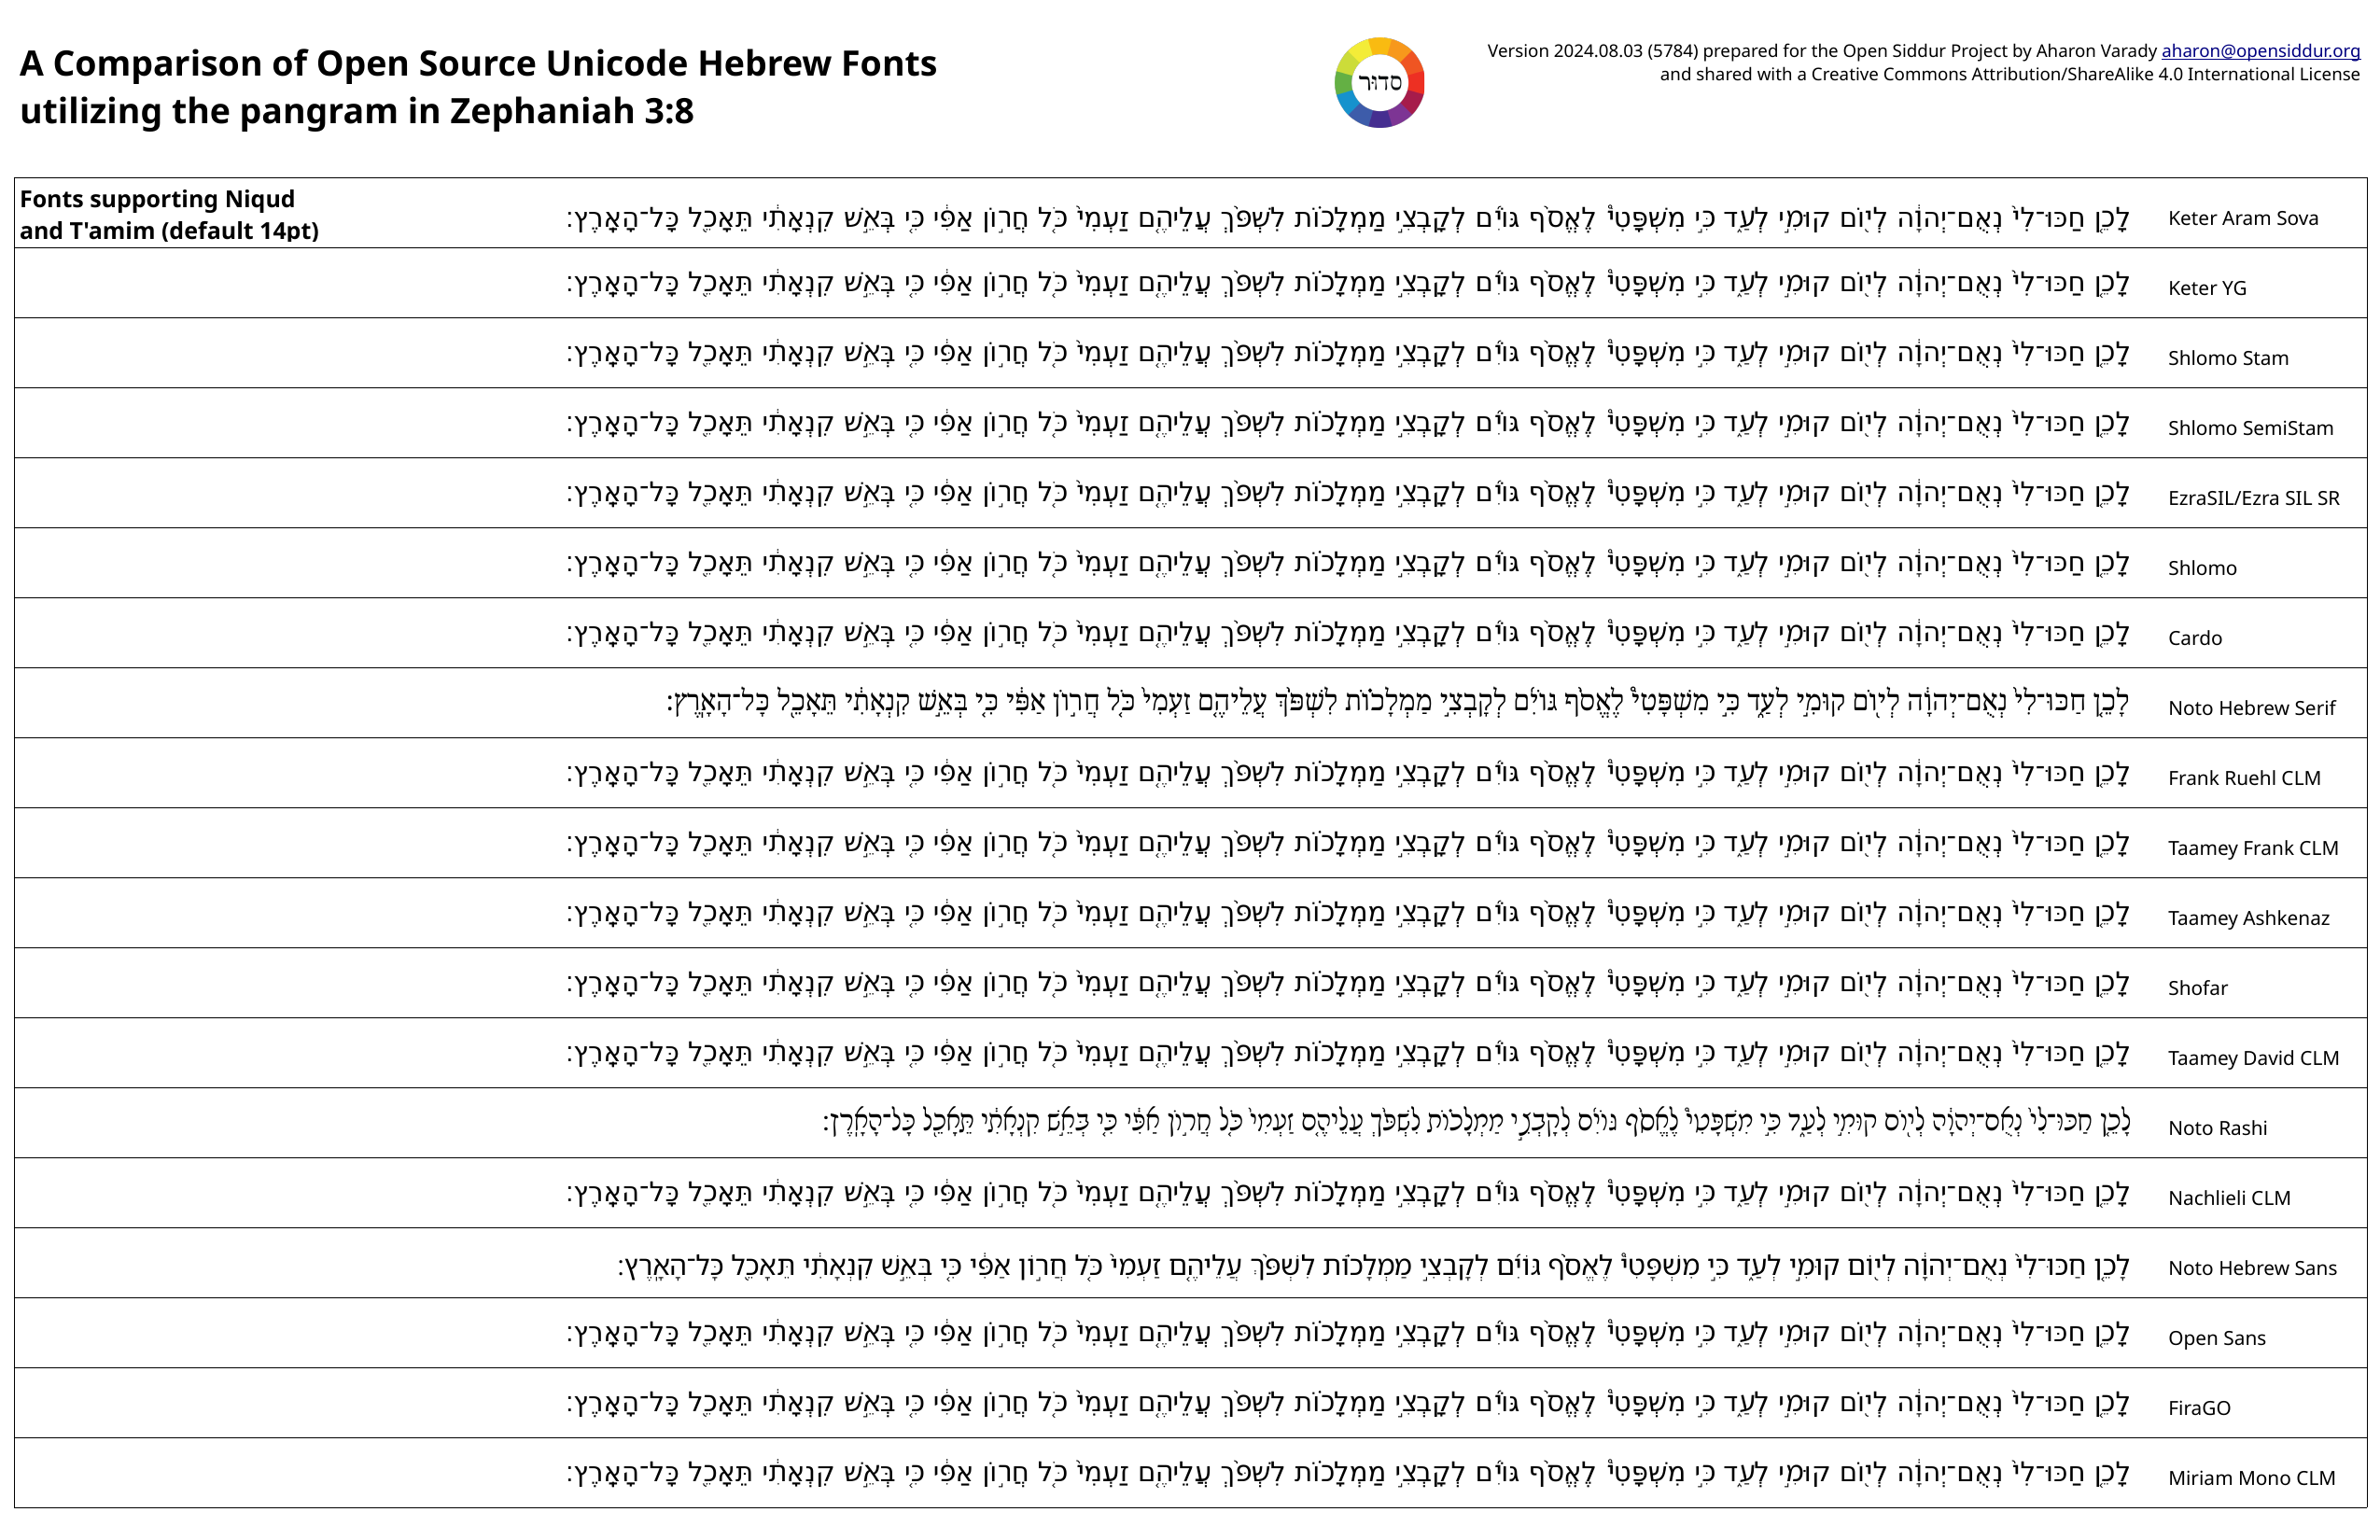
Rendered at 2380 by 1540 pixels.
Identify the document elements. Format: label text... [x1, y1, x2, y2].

table_cell Cardo [2163, 598, 2367, 666]
table_cell Miriam Mono CLM [2163, 1438, 2367, 1506]
table_cell לָכֵ֤ן חַכּוּ־לִי֙ נְאֻם־יְהוָ֔ה לְי֖וֹם קוּמִ֣י לְעַ֑ד כִּ֣י מִשְׁפָּטִי֩ לֶאֱסֹ֨ף גּוֹיִ֜ם לְקָבְצִ֣י מַמְלָכ֗וֹת לִשְׁפֹּ֨ךְ עֲלֵיהֶ֤ם זַעְמִי֙ כֹּ֚ל חֲר֣וֹן אַפִּ֔י כִּ֚י בְּאֵ֣שׁ קִנְאָתִ֔י תֵּאָכֵ֖ל כָּל־הָאָֽרֶץ׃ [15, 1298, 2136, 1366]
table_cell FiraGO [2163, 1368, 2367, 1436]
table_cell Taamey Frank CLM [2163, 808, 2367, 876]
table_cell לָכֵ֤ן חַכּוּ־לִי֙ נְאֻם־יְהוָ֔ה לְי֖וֹם קוּמִ֣י לְעַ֑ד כִּ֣י מִשְׁפָּטִי֩ לֶאֱסֹ֨ף גּוֹיִ֜ם לְקָבְצִ֣י מַמְלָכ֗וֹת לִשְׁפֹּ֨ךְ עֲלֵיהֶ֤ם זַעְמִי֙ כֹּ֚ל חֲר֣וֹן אַפִּ֔י כִּ֚י בְּאֵ֣שׁ קִנְאָתִ֔י תֵּאָכֵ֖ל כָּל־הָאָֽרֶץ׃ [15, 248, 2136, 316]
table_header Version 2024.08.03 (5784) prepared for the Open Siddur Project by Aharon Varady aharon@opensiddur.org and shared with a Creative Commons Attribution/ShareAlike 4.0 International License [1328, 33, 2366, 139]
table_cell [2136, 668, 2163, 736]
table_cell EzraSIL/Ezra SIL SR [2163, 458, 2367, 526]
table_cell Taamey Ashkenaz [2163, 878, 2367, 946]
table_cell לָכֵ֤ן חַכּוּ־לִי֙ נְאֻם־יְהוָ֔ה לְי֖וֹם קוּמִ֣י לְעַ֑ד כִּ֣י מִשְׁפָּטִי֩ לֶאֱסֹ֨ף גּוֹיִ֜ם לְקָבְצִ֣י מַמְלָכ֗וֹת לִשְׁפֹּ֨ךְ עֲלֵיהֶ֤ם זַעְמִי֙ כֹּ֚ל חֲר֣וֹן אַפִּ֔י כִּ֚י בְּאֵ֣שׁ קִנְאָתִ֔י תֵּאָכֵ֖ל כָּל־הָאָֽרֶץ׃ [15, 738, 2136, 806]
table_cell [2136, 1088, 2163, 1156]
table_cell [2136, 1228, 2163, 1296]
table_cell לָכֵ֤ן חַכּוּ־לִי֙ נְאֻם־יְהוָ֔ה לְי֖וֹם קוּמִ֣י לְעַ֑ד כִּ֣י מִשְׁפָּטִי֩ לֶאֱסֹ֨ף גּוֹיִ֜ם לְקָבְצִ֣י מַמְלָכ֗וֹת לִשְׁפֹּ֨ךְ עֲלֵיהֶ֤ם זַעְמִי֙ כֹּ֚ל חֲר֣וֹן אַפִּ֔י כִּ֚י בְּאֵ֣שׁ קִנְאָתִ֔י תֵּאָכֵ֖ל כָּל־הָאָֽרֶץ׃ [15, 598, 2136, 666]
table_cell לָכֵ֤ן חַכּוּ־לִי֙ נְאֻם־יְהוָ֔ה לְי֖וֹם קוּמִ֣י לְעַ֑ד כִּ֣י מִשְׁפָּטִי֩ לֶאֱסֹ֨ף גּוֹיִ֜ם לְקָבְצִ֣י מַמְלָכ֗וֹת לִשְׁפֹּ֨ךְ עֲלֵיהֶ֤ם זַעְמִי֙ כֹּ֚ל חֲר֣וֹן אַפִּ֔י כִּ֚י בְּאֵ֣שׁ קִנְאָתִ֔י תֵּאָכֵ֖ל כָּל־הָאָֽרֶץ׃ [15, 878, 2136, 946]
table_cell Nachlieli CLM [2163, 1158, 2367, 1226]
table_cell Frank Ruehl CLM [2163, 738, 2367, 806]
table_cell לָכֵ֤ן חַכּוּ־לִי֙ נְאֻם־יְהוָ֔ה לְי֖וֹם קוּמִ֣י לְעַ֑ד כִּ֣י מִשְׁפָּטִי֩ לֶאֱסֹ֨ף גּוֹיִ֜ם לְקָבְצִ֣י מַמְלָכ֗וֹת לִשְׁפֹּ֨ךְ עֲלֵיהֶ֤ם זַעְמִי֙ כֹּ֚ל חֲר֣וֹן אַפִּ֔י כִּ֚י בְּאֵ֣שׁ קִנְאָתִ֔י תֵּאָכֵ֖ל כָּל־הָאָֽרֶץ׃ [15, 1368, 2136, 1436]
table_cell [2136, 388, 2163, 456]
table_cell [2136, 598, 2163, 666]
table_cell Shlomo Stam [2163, 318, 2367, 386]
table_cell לָכֵ֤ן חַכּוּ־לִי֙ נְאֻם־יְהוָ֔ה לְי֖וֹם קוּמִ֣י לְעַ֑ד כִּ֣י מִשְׁפָּטִי֩ לֶאֱסֹ֨ף גּוֹיִ֜ם לְקָבְצִ֣י מַמְלָכ֗וֹת לִשְׁפֹּ֨ךְ עֲלֵיהֶ֤ם זַעְמִי֙ כֹּ֚ל חֲר֣וֹן אַפִּ֔י כִּ֚י בְּאֵ֣שׁ קִנְאָתִ֔י תֵּאָכֵ֖ל כָּל־הָאָֽרֶץ׃ [15, 458, 2136, 526]
table_cell [2136, 738, 2163, 806]
table_cell [2136, 1018, 2163, 1086]
table_cell לָכֵ֤ן חַכּוּ־לִי֙ נְאֻם־יְהוָ֔ה לְי֖וֹם קוּמִ֣י לְעַ֑ד כִּ֣י מִשְׁפָּטִי֩ לֶאֱסֹ֨ף גּוֹיִ֜ם לְקָבְצִ֣י מַמְלָכ֗וֹת לִשְׁפֹּ֨ךְ עֲלֵיהֶ֤ם זַעְמִי֙ כֹּ֚ל חֲר֣וֹן אַפִּ֔י כִּ֚י בְּאֵ֣שׁ קִנְאָתִ֔י תֵּאָכֵ֖ל כָּל־הָאָֽרֶץ׃ [15, 808, 2136, 876]
table_cell לָכֵ֤ן חַכּוּ־לִי֙ נְאֻם־יְהוָ֔ה לְי֖וֹם קוּמִ֣י לְעַ֑ד כִּ֣י מִשְׁפָּטִי֩ לֶאֱסֹ֨ף גּוֹיִ֜ם לְקָבְצִ֣י מַמְלָכ֗וֹת לִשְׁפֹּ֨ךְ עֲלֵיהֶ֤ם זַעְמִי֙ כֹּ֚ל חֲר֣וֹן אַפִּ֔י כִּ֚י בְּאֵ֣שׁ קִנְאָתִ֔י תֵּאָכֵ֖ל כָּל־הָאָֽרֶץ׃ [15, 1088, 2136, 1156]
table_header Keter Aram Sova [2163, 178, 2367, 246]
table_cell [2136, 528, 2163, 596]
table_cell [2136, 948, 2163, 1016]
table_cell [2136, 248, 2163, 316]
table_header [2136, 178, 2163, 246]
table_cell לָכֵ֤ן חַכּוּ־לִי֙ נְאֻם־יְהוָ֔ה לְי֖וֹם קוּמִ֣י לְעַ֑ד כִּ֣י מִשְׁפָּטִי֩ לֶאֱסֹ֨ף גּוֹיִ֜ם לְקָבְצִ֣י מַמְלָכ֗וֹת לִשְׁפֹּ֨ךְ עֲלֵיהֶ֤ם זַעְמִי֙ כֹּ֚ל חֲר֣וֹן אַפִּ֔י כִּ֚י בְּאֵ֣שׁ קִנְאָתִ֔י תֵּאָכֵ֖ל כָּל־הָאָֽרֶץ׃ [15, 388, 2136, 456]
table_cell Shofar [2163, 948, 2367, 1016]
table_cell לָכֵ֤ן חַכּוּ־לִי֙ נְאֻם־יְהוָ֔ה לְי֖וֹם קוּמִ֣י לְעַ֑ד כִּ֣י מִשְׁפָּטִי֩ לֶאֱסֹ֨ף גּוֹיִ֜ם לְקָבְצִ֣י מַמְלָכ֗וֹת לִשְׁפֹּ֨ךְ עֲלֵיהֶ֤ם זַעְמִי֙ כֹּ֚ל חֲר֣וֹן אַפִּ֔י כִּ֚י בְּאֵ֣שׁ קִנְאָתִ֔י תֵּאָכֵ֖ל כָּל־הָאָֽרֶץ׃ [15, 1158, 2136, 1226]
table_cell Shlomo SemiStam [2163, 388, 2367, 456]
table_cell לָכֵ֤ן חַכּוּ־לִי֙ נְאֻם־יְהוָ֔ה לְי֖וֹם קוּמִ֣י לְעַ֑ד כִּ֣י מִשְׁפָּטִי֩ לֶאֱסֹ֨ף גּוֹיִ֜ם לְקָבְצִ֣י מַמְלָכ֗וֹת לִשְׁפֹּ֨ךְ עֲלֵיהֶ֤ם זַעְמִי֙ כֹּ֚ל חֲר֣וֹן אַפִּ֔י כִּ֚י בְּאֵ֣שׁ קִנְאָתִ֔י תֵּאָכֵ֖ל כָּל־הָאָֽרֶץ׃ [15, 1228, 2136, 1296]
table_cell [2136, 1158, 2163, 1226]
table_cell לָכֵ֤ן חַכּוּ־לִי֙ נְאֻם־יְהוָ֔ה לְי֖וֹם קוּמִ֣י לְעַ֑ד כִּ֣י מִשְׁפָּטִי֩ לֶאֱסֹ֨ף גּוֹיִ֜ם לְקָבְצִ֣י מַמְלָכ֗וֹת לִשְׁפֹּ֨ךְ עֲלֵיהֶ֤ם זַעְמִי֙ כֹּ֚ל חֲר֣וֹן אַפִּ֔י כִּ֚י בְּאֵ֣שׁ קִנְאָתִ֔י תֵּאָכֵ֖ל כָּל־הָאָֽרֶץ׃ [15, 318, 2136, 386]
picture [1335, 37, 1425, 128]
table_cell Noto Hebrew Serif [2163, 668, 2367, 736]
table_cell לָכֵ֤ן חַכּוּ־לִי֙ נְאֻם־יְהוָ֔ה לְי֖וֹם קוּמִ֣י לְעַ֑ד כִּ֣י מִשְׁפָּטִי֩ לֶאֱסֹ֨ף גּוֹיִ֜ם לְקָבְצִ֣י מַמְלָכ֗וֹת לִשְׁפֹּ֨ךְ עֲלֵיהֶ֤ם זַעְמִי֙ כֹּ֚ל חֲר֣וֹן אַפִּ֔י כִּ֚י בְּאֵ֣שׁ קִנְאָתִ֔י תֵּאָכֵ֖ל כָּל־הָאָֽרֶץ׃ [15, 668, 2136, 736]
table_header לָכֵ֤ן חַכּוּ־לִי֙ נְאֻם־יְהוָ֔ה לְי֖וֹם קוּמִ֣י לְעַ֑ד כִּ֣י מִשְׁפָּטִי֩ לֶאֱסֹ֨ף גּוֹיִ֜ם לְקָבְצִ֣י מַמְלָכ֗וֹת לִשְׁפֹּ֨ךְ עֲלֵיהֶ֤ם זַעְמִי֙ כֹּ֚ל חֲר֣וֹן אַפִּ֔י כִּ֚י בְּאֵ֣שׁ קִנְאָתִ֔י תֵּאָכֵ֖ל כָּל־הָאָֽרֶץ׃ [326, 178, 2136, 246]
table_cell Shlomo [2163, 528, 2367, 596]
table_cell Open Sans [2163, 1298, 2367, 1366]
table_cell לָכֵ֤ן חַכּוּ־לִי֙ נְאֻם־יְהוָ֔ה לְי֖וֹם קוּמִ֣י לְעַ֑ד כִּ֣י מִשְׁפָּטִי֩ לֶאֱסֹ֨ף גּוֹיִ֜ם לְקָבְצִ֣י מַמְלָכ֗וֹת לִשְׁפֹּ֨ךְ עֲלֵיהֶ֤ם זַעְמִי֙ כֹּ֚ל חֲר֣וֹן אַפִּ֔י כִּ֚י בְּאֵ֣שׁ קִנְאָתִ֔י תֵּאָכֵ֖ל כָּל־הָאָֽרֶץ׃ [15, 1438, 2136, 1506]
table_cell [2136, 1298, 2163, 1366]
table_cell [2136, 1438, 2163, 1506]
table_cell לָכֵ֤ן חַכּוּ־לִי֙ נְאֻם־יְהוָ֔ה לְי֖וֹם קוּמִ֣י לְעַ֑ד כִּ֣י מִשְׁפָּטִי֩ לֶאֱסֹ֨ף גּוֹיִ֜ם לְקָבְצִ֣י מַמְלָכ֗וֹת לִשְׁפֹּ֨ךְ עֲלֵיהֶ֤ם זַעְמִי֙ כֹּ֚ל חֲר֣וֹן אַפִּ֔י כִּ֚י בְּאֵ֣שׁ קִנְאָתִ֔י תֵּאָכֵ֖ל כָּל־הָאָֽרֶץ׃ [15, 948, 2136, 1016]
table_cell Noto Hebrew Sans [2163, 1228, 2367, 1296]
table_cell Noto Rashi [2163, 1088, 2367, 1156]
table_header Fonts supporting Niqud and T'amim (default 14pt) [15, 178, 326, 246]
table_cell Taamey David CLM [2163, 1018, 2367, 1086]
table_cell [2136, 1368, 2163, 1436]
table_cell [2136, 318, 2163, 386]
table_header A Comparison of Open Source Unicode Hebrew Fonts utilizing the pangram in Zephaniah 3:8 [14, 33, 1328, 139]
table_cell [2136, 878, 2163, 946]
table_cell לָכֵ֤ן חַכּוּ־לִי֙ נְאֻם־יְהוָ֔ה לְי֖וֹם קוּמִ֣י לְעַ֑ד כִּ֣י מִשְׁפָּטִי֩ לֶאֱסֹ֨ף גּוֹיִ֜ם לְקָבְצִ֣י מַמְלָכ֗וֹת לִשְׁפֹּ֨ךְ עֲלֵיהֶ֤ם זַעְמִי֙ כֹּ֚ל חֲר֣וֹן אַפִּ֔י כִּ֚י בְּאֵ֣שׁ קִנְאָתִ֔י תֵּאָכֵ֖ל כָּל־הָאָֽרֶץ׃ [15, 1018, 2136, 1086]
table_cell [2136, 808, 2163, 876]
table_cell Keter YG [2163, 248, 2367, 316]
table_cell [2136, 458, 2163, 526]
table_cell לָכֵ֤ן חַכּוּ־לִי֙ נְאֻם־יְהוָ֔ה לְי֖וֹם קוּמִ֣י לְעַ֑ד כִּ֣י מִשְׁפָּטִי֩ לֶאֱסֹ֨ף גּוֹיִ֜ם לְקָבְצִ֣י מַמְלָכ֗וֹת לִשְׁפֹּ֨ךְ עֲלֵיהֶ֤ם זַעְמִי֙ כֹּ֚ל חֲר֣וֹן אַפִּ֔י כִּ֚י בְּאֵ֣שׁ קִנְאָתִ֔י תֵּאָכֵ֖ל כָּל־הָאָֽרֶץ׃ [15, 528, 2136, 596]
